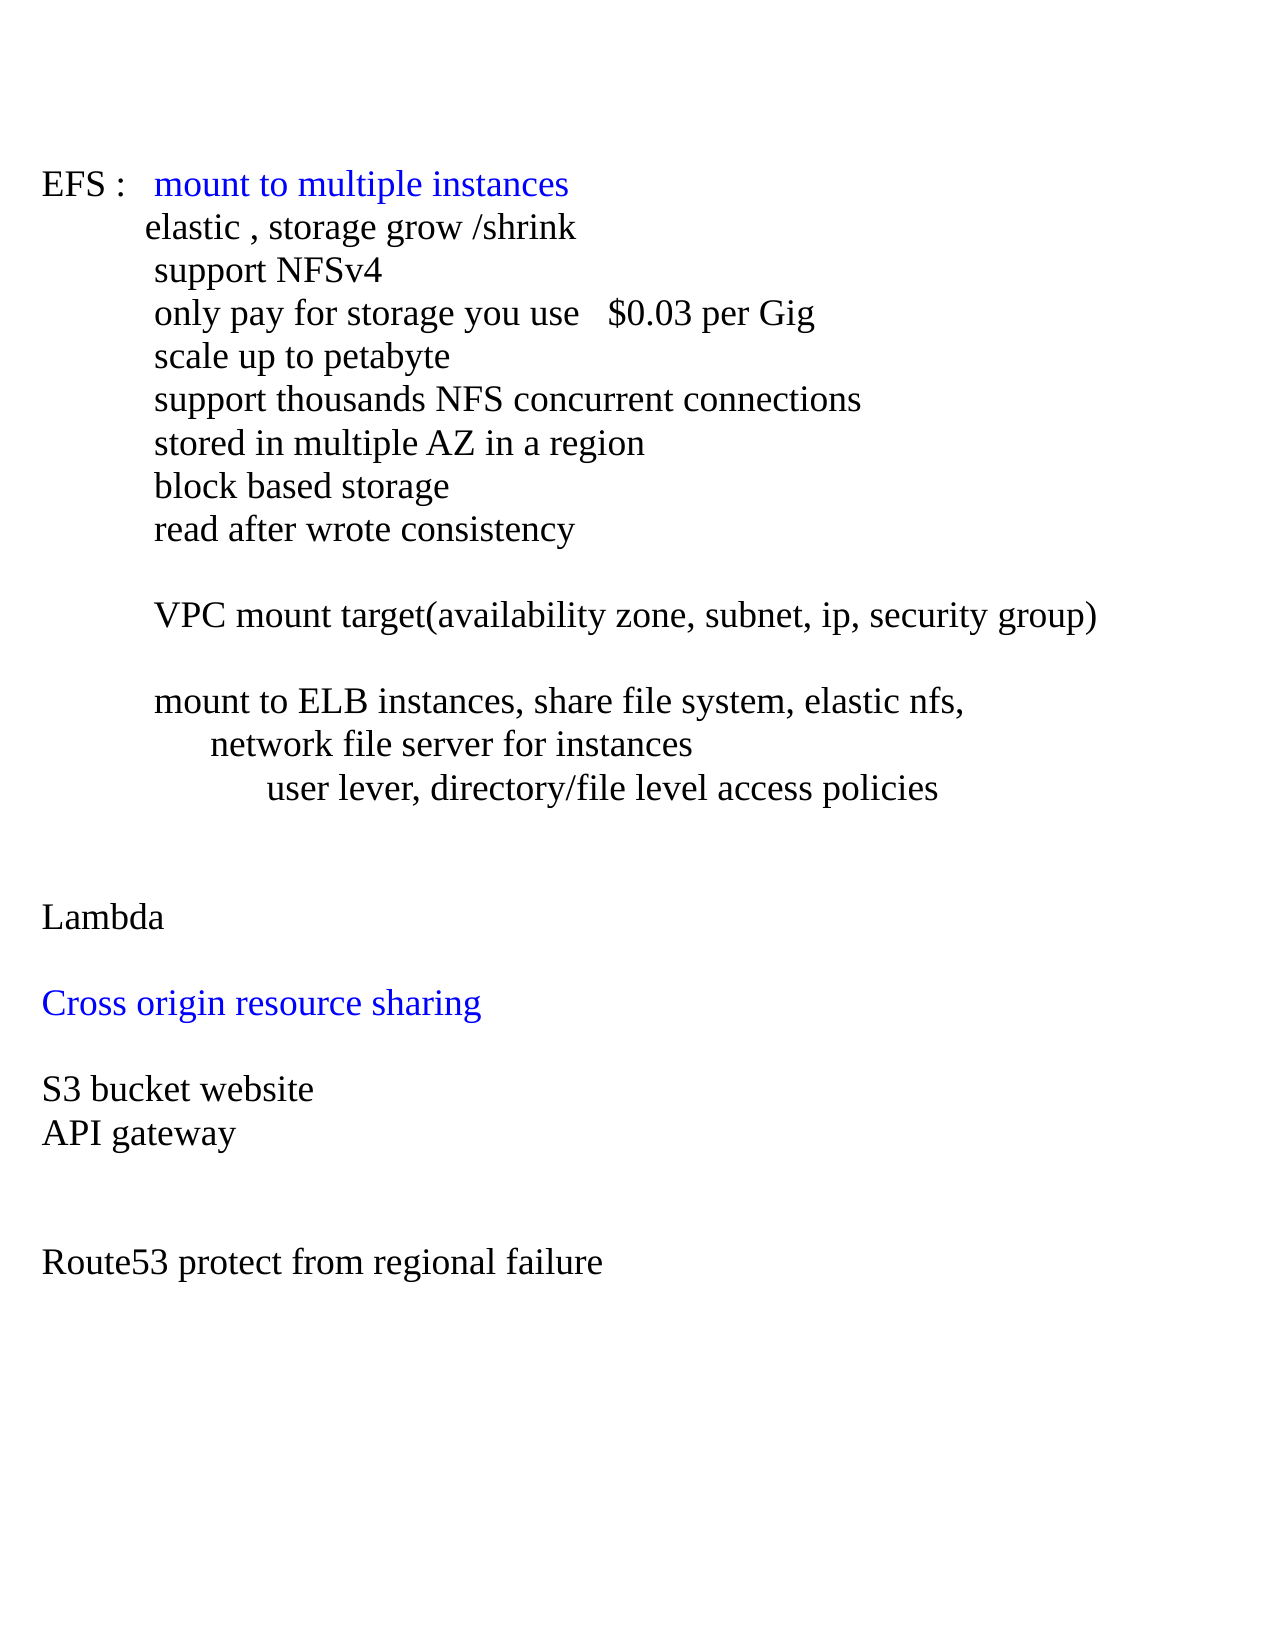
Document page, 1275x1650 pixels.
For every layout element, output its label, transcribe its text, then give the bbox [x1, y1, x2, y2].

text Cross origin resource sharing [41, 981, 1257, 1024]
text Route53 protect from regional failure [41, 1239, 1257, 1282]
text block based storage [41, 463, 1257, 506]
text EFS : mount to multiple instances [41, 161, 1257, 204]
text stored in multiple AZ in a region [41, 420, 1257, 463]
text scale up to petabyte [41, 334, 1257, 377]
text VPC mount target(availability zone, subnet, ip, security group) [41, 592, 1257, 636]
text mount to ELB instances, share file system, elastic nfs, [41, 679, 1257, 722]
text elastic , storage grow /shrink [41, 204, 1257, 247]
text network file server for instances [41, 722, 1257, 765]
text support NFSv4 [41, 247, 1257, 291]
text API gateway [41, 1110, 1257, 1153]
text only pay for storage you use $0.03 per Gig [41, 291, 1257, 334]
text read after wrote consistency [41, 506, 1257, 549]
text support thousands NFS concurrent connections [41, 377, 1257, 420]
text user lever, directory/file level access policies [41, 765, 1257, 808]
text Lambda [41, 894, 1257, 937]
text S3 bucket website [41, 1067, 1257, 1110]
